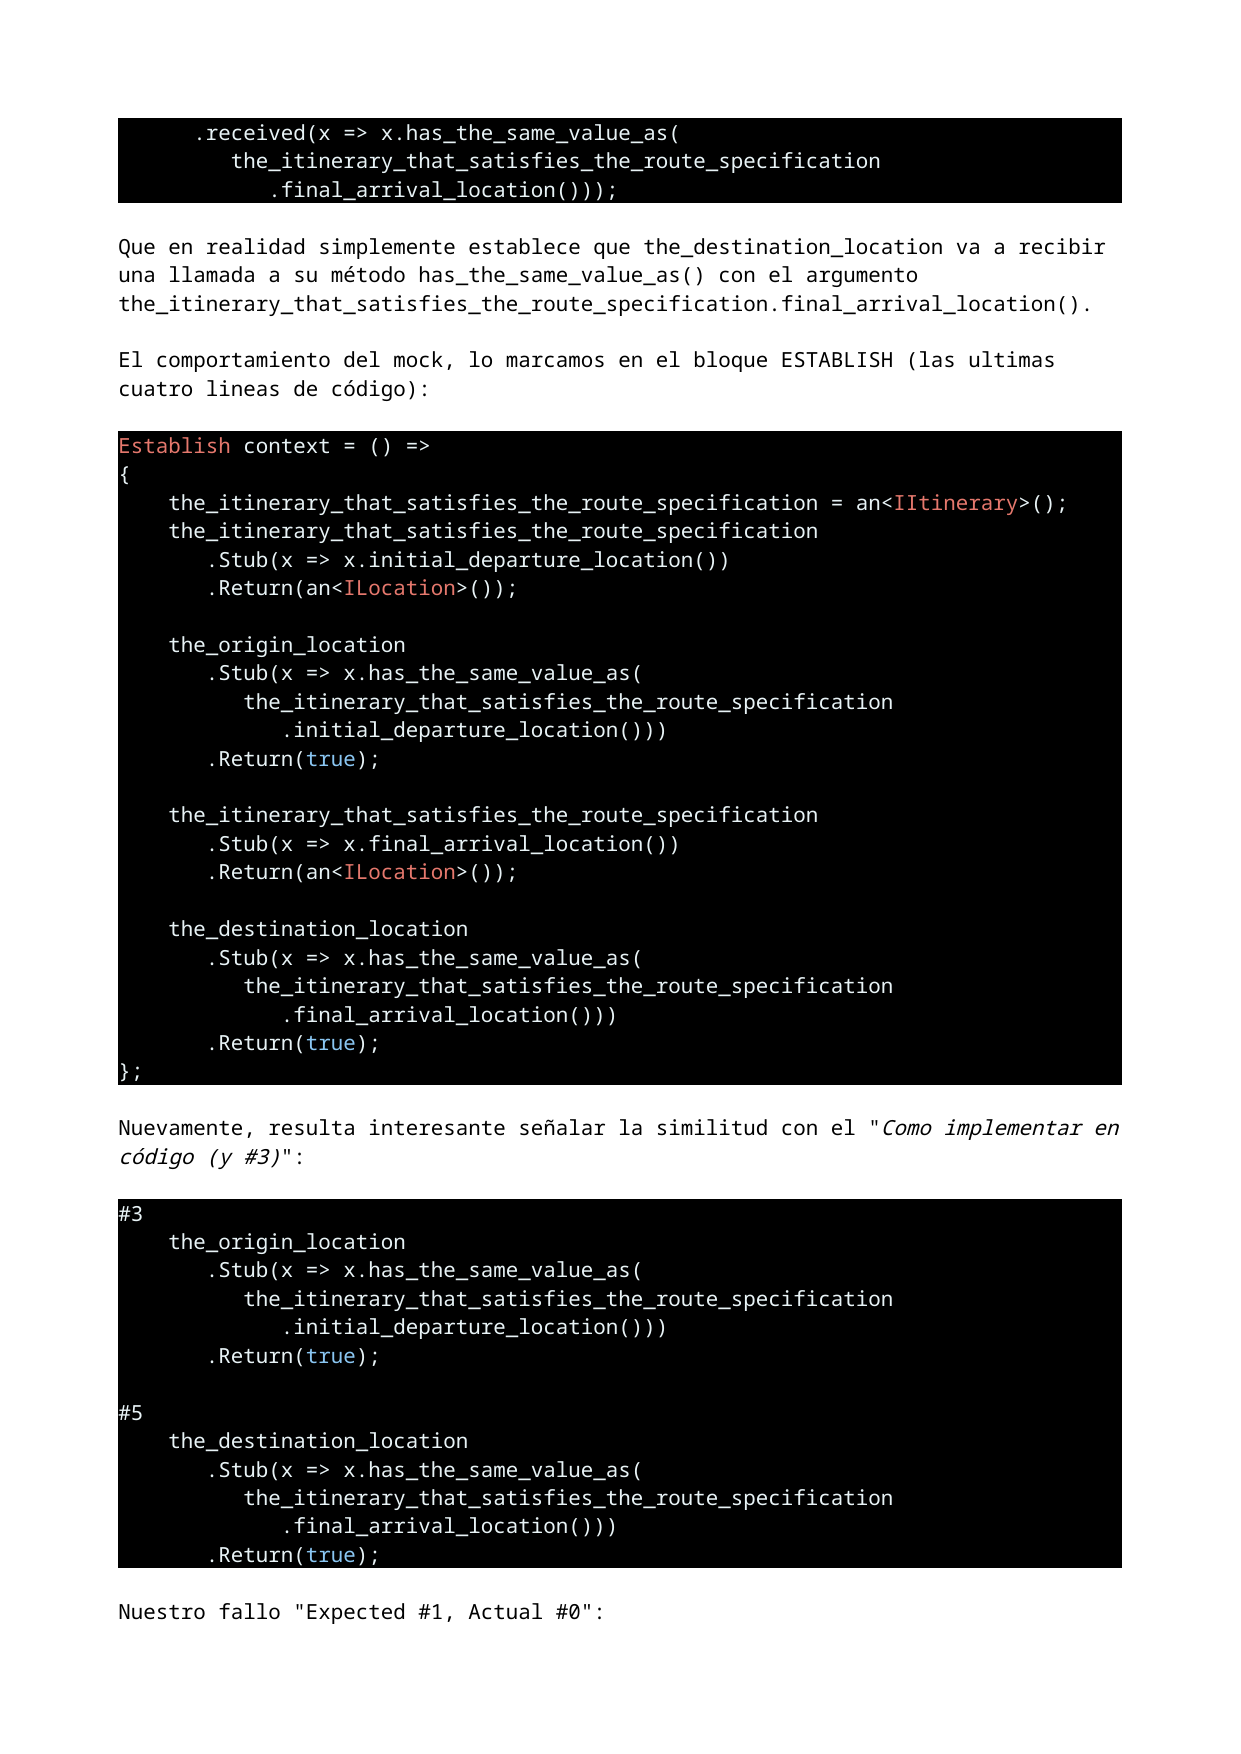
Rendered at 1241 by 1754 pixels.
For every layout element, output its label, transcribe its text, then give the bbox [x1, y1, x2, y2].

text .Return(true); [118, 1028, 1122, 1057]
text Nuevamente, resulta interesante señalar la similitud con el "Como implementar en código (y #3)": [118, 1113, 1122, 1170]
text the_itinerary_that_satisfies_the_route_specification [118, 687, 1122, 715]
text .Return(an<ILocation>()); [118, 573, 1122, 602]
text { [118, 459, 1122, 488]
text the_origin_location [118, 630, 1122, 658]
text the_destination_location [118, 1426, 1122, 1455]
text .Stub(x => x.initial_departure_location()) [118, 545, 1122, 573]
text the_origin_location [118, 1227, 1122, 1256]
text .final_arrival_location())) [118, 1000, 1122, 1028]
text .Return(true); [118, 744, 1122, 772]
text the_itinerary_that_satisfies_the_route_specification = an<IItinerary>(); [118, 488, 1122, 516]
text .Stub(x => x.has_the_same_value_as( [118, 943, 1122, 971]
text Establish context = () => [118, 431, 1122, 459]
text .Stub(x => x.has_the_same_value_as( [118, 1455, 1122, 1483]
text .initial_departure_location())) [118, 1312, 1122, 1341]
text .Stub(x => x.has_the_same_value_as( [118, 658, 1122, 687]
text .final_arrival_location())) [118, 1512, 1122, 1540]
text #3 [118, 1199, 1122, 1227]
text Nuestro fallo "Expected #1, Actual #0": [118, 1597, 1122, 1625]
text the_itinerary_that_satisfies_the_route_specification [118, 1483, 1122, 1512]
text #5 [118, 1398, 1122, 1426]
text the_itinerary_that_satisfies_the_route_specification [118, 971, 1122, 1000]
text }; [118, 1057, 1122, 1085]
text El comportamiento del mock, lo marcamos en el bloque ESTABLISH (las ultimas cuatro lineas de código): [118, 346, 1122, 402]
text .Return(true); [118, 1540, 1122, 1568]
text Que en realidad simplemente establece que the_destination_location va a recibir una llamada a su método has_the_same_value_as() con el argumento the_itinerary_that_satisfies_the_route_specification.final_arrival_location(). [118, 232, 1122, 317]
text the_itinerary_that_satisfies_the_route_specification [118, 1284, 1122, 1312]
text .received(x => x.has_the_same_value_as( [118, 118, 1122, 147]
text the_itinerary_that_satisfies_the_route_specification [118, 801, 1122, 829]
text .Stub(x => x.final_arrival_location()) [118, 829, 1122, 857]
text .Stub(x => x.has_the_same_value_as( [118, 1256, 1122, 1284]
text the_itinerary_that_satisfies_the_route_specification [118, 516, 1122, 545]
text .Return(true); [118, 1341, 1122, 1369]
text .final_arrival_location())); [118, 175, 1122, 203]
text the_destination_location [118, 914, 1122, 943]
text the_itinerary_that_satisfies_the_route_specification [118, 147, 1122, 175]
text .Return(an<ILocation>()); [118, 857, 1122, 886]
text .initial_departure_location())) [118, 715, 1122, 744]
